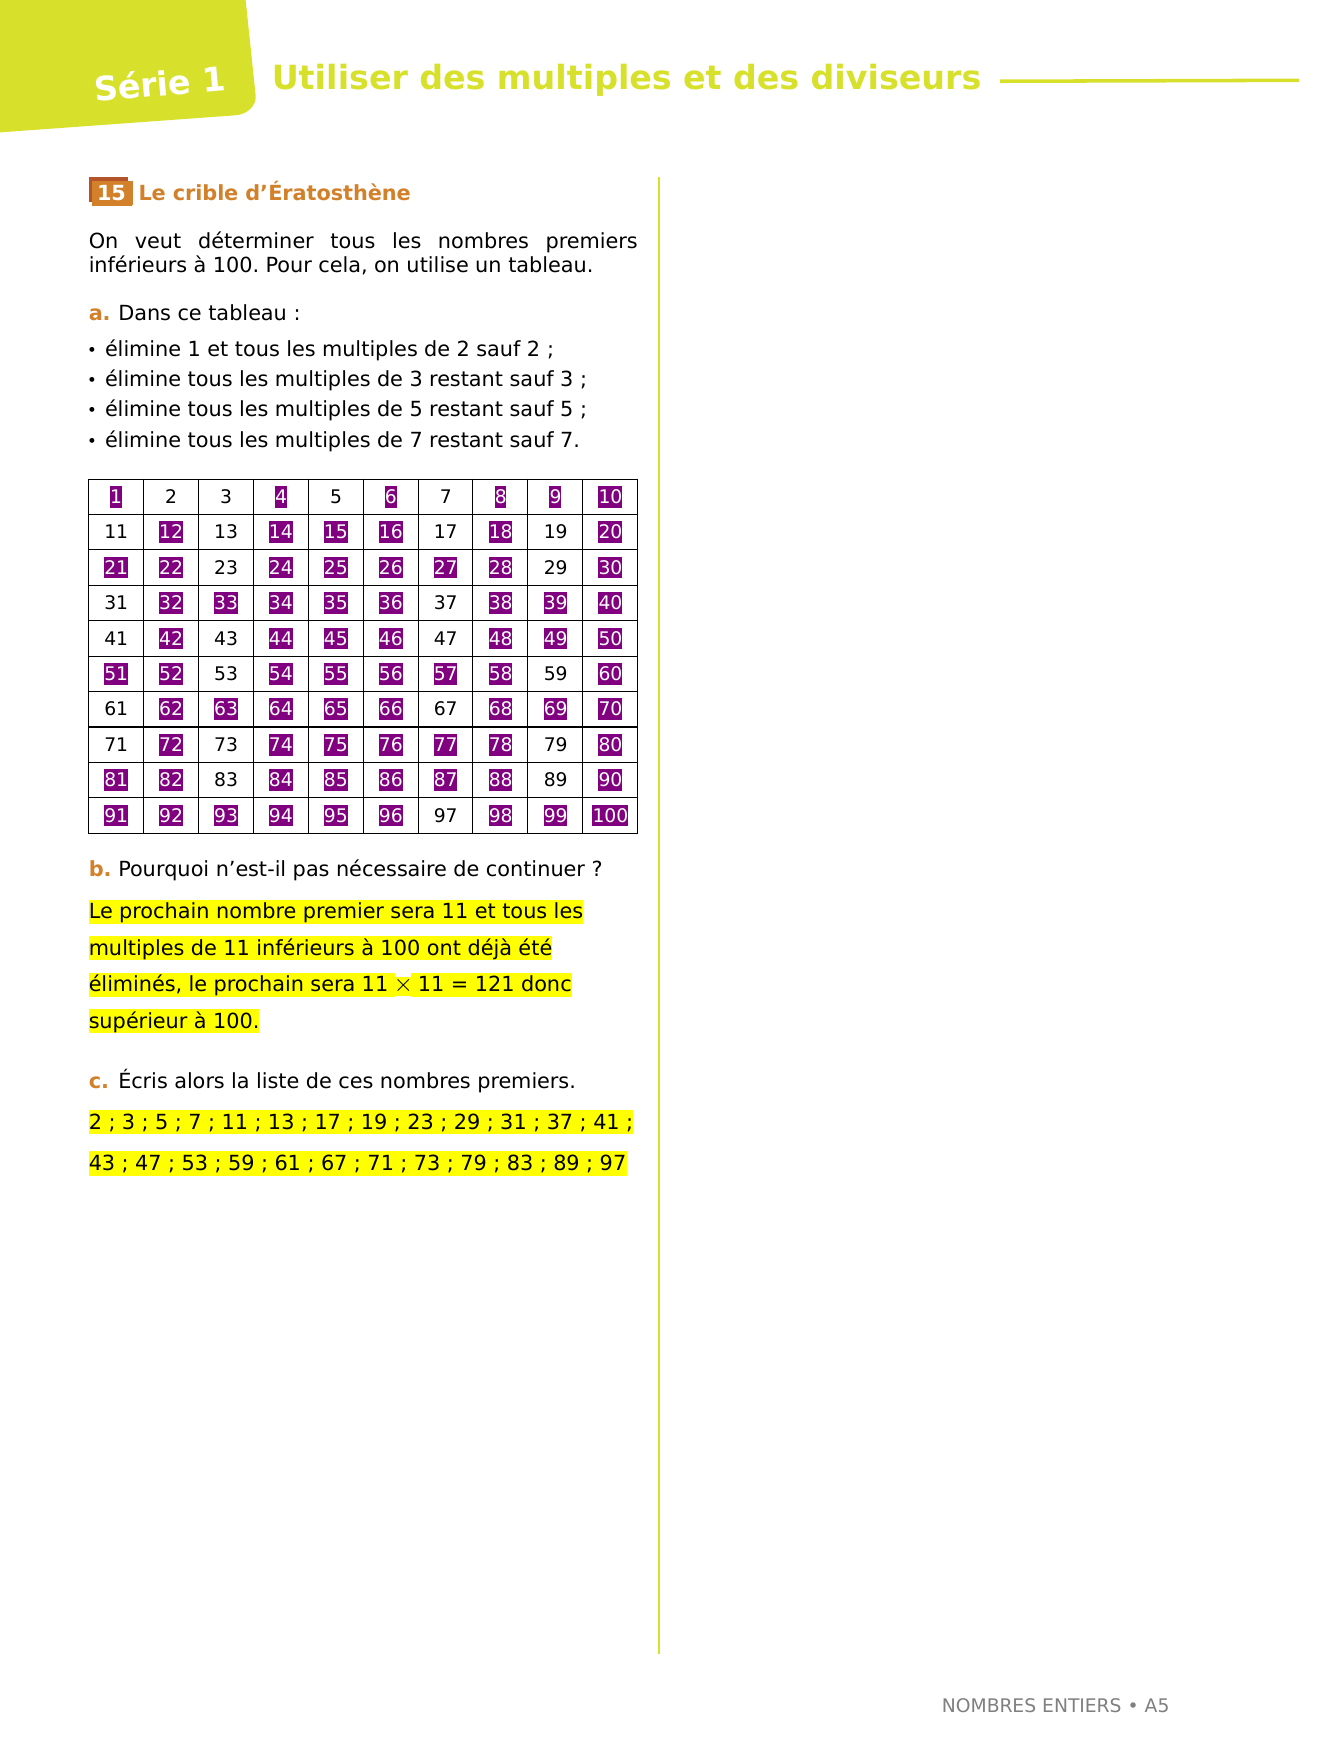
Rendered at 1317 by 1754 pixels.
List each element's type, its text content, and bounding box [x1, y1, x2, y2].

subtitle Le prochain nombre premier sera 11 et tous les multiples de 11 inférieurs à 100 ont déjà été éliminés, le prochain sera 11  11 = 121 donc supérieur à 100. [88, 900, 632, 1033]
table_cell 11 [89, 515, 143, 549]
table_cell 71 [89, 728, 143, 762]
table_cell 78 [473, 728, 527, 762]
table_cell 41 [89, 621, 143, 656]
table_cell 96 [364, 798, 418, 833]
table_cell 52 [144, 657, 198, 691]
table_cell 25 [309, 550, 363, 585]
table_cell 94 [254, 798, 308, 833]
table_header 9 [528, 480, 582, 514]
table_cell 21 [89, 550, 143, 585]
table_cell 14 [254, 515, 308, 549]
table_header 5 [309, 480, 363, 514]
table_cell 75 [309, 728, 363, 762]
table_cell 68 [473, 692, 527, 726]
table_cell 47 [419, 621, 472, 656]
table_cell 46 [364, 621, 418, 656]
table_cell 28 [473, 550, 527, 585]
list élimine tous les multiples de 3 restant sauf 3 ; [88, 367, 638, 392]
table_header 7 [419, 480, 472, 514]
table_cell 26 [364, 550, 418, 585]
table_cell 30 [583, 550, 637, 585]
table_cell 91 [89, 798, 143, 833]
table_cell 70 [583, 692, 637, 726]
table_cell 34 [254, 586, 308, 620]
table_cell 88 [473, 763, 527, 797]
table_cell 82 [144, 763, 198, 797]
table_header 10 [583, 480, 637, 514]
table_cell 55 [309, 657, 363, 691]
table_cell 36 [364, 586, 418, 620]
table_cell 31 [89, 586, 143, 620]
table_cell 81 [89, 763, 143, 797]
table_cell 53 [199, 657, 253, 691]
list élimine tous les multiples de 7 restant sauf 7. [88, 428, 638, 452]
list On veut déterminer tous les nombres premiers inférieurs à 100. Pour cela, on utilise un tableau. [88, 229, 638, 277]
table_cell 45 [309, 621, 363, 656]
table_cell 18 [473, 515, 527, 549]
table_header 3 [199, 480, 253, 514]
list Écris alors la liste de ces nombres premiers. [88, 1069, 638, 1093]
table_cell 61 [89, 692, 143, 726]
table_cell 67 [419, 692, 472, 726]
table_cell 59 [528, 657, 582, 691]
table_cell 100 [583, 798, 637, 833]
table_cell 97 [419, 798, 472, 833]
table_cell 86 [364, 763, 418, 797]
table_cell 90 [583, 763, 637, 797]
table_cell 23 [199, 550, 253, 585]
table_cell 50 [583, 621, 637, 656]
table_header 2 [144, 480, 198, 514]
table_cell 12 [144, 515, 198, 549]
table_cell 56 [364, 657, 418, 691]
list élimine tous les multiples de 5 restant sauf 5 ; [88, 397, 638, 422]
table_cell 98 [473, 798, 527, 833]
table_cell 42 [144, 621, 198, 656]
table_cell 40 [583, 586, 637, 620]
list élimine 1 et tous les multiples de 2 sauf 2 ; [88, 337, 638, 361]
table_cell 35 [309, 586, 363, 620]
table_cell 89 [528, 763, 582, 797]
table_cell 92 [144, 798, 198, 833]
table_cell 57 [419, 657, 472, 691]
table_cell 72 [144, 728, 198, 762]
list Dans ce tableau : [88, 301, 638, 325]
table_cell 84 [254, 763, 308, 797]
table_cell 39 [528, 586, 582, 620]
table_cell 13 [199, 515, 253, 549]
table_cell 69 [528, 692, 582, 726]
table_cell 19 [528, 515, 582, 549]
table_cell 87 [419, 763, 472, 797]
table_cell 17 [419, 515, 472, 549]
table_header 6 [364, 480, 418, 514]
list Pourquoi n’est‑il pas nécessaire de continuer ? [88, 857, 638, 882]
table_cell 85 [309, 763, 363, 797]
table_cell 54 [254, 657, 308, 691]
table_cell 62 [144, 692, 198, 726]
table_cell 79 [528, 728, 582, 762]
table_cell 51 [89, 657, 143, 691]
table_cell 37 [419, 586, 472, 620]
table_cell 73 [199, 728, 253, 762]
table_cell 76 [364, 728, 418, 762]
table_cell 24 [254, 550, 308, 585]
subtitle Le crible d’Ératosthène [128, 177, 638, 205]
table_cell 16 [364, 515, 418, 549]
table_cell 77 [419, 728, 472, 762]
table_cell 93 [199, 798, 253, 833]
table_cell 29 [528, 550, 582, 585]
table_cell 63 [199, 692, 253, 726]
table_cell 22 [144, 550, 198, 585]
table_cell 27 [419, 550, 472, 585]
table_cell 80 [583, 728, 637, 762]
table_cell 95 [309, 798, 363, 833]
table_cell 64 [254, 692, 308, 726]
table_cell 65 [309, 692, 363, 726]
table_cell 58 [473, 657, 527, 691]
table_cell 44 [254, 621, 308, 656]
table_cell 20 [583, 515, 637, 549]
table_cell 49 [528, 621, 582, 656]
table_header 4 [254, 480, 308, 514]
table_cell 15 [309, 515, 363, 549]
table_cell 99 [528, 798, 582, 833]
table_cell 38 [473, 586, 527, 620]
table_cell 74 [254, 728, 308, 762]
table_cell 43 [199, 621, 253, 656]
table_cell 48 [473, 621, 527, 656]
table_cell 33 [199, 586, 253, 620]
table_header 8 [473, 480, 527, 514]
table_cell 66 [364, 692, 418, 726]
table_cell 60 [583, 657, 637, 691]
table_header 1 [89, 480, 143, 514]
table_cell 32 [144, 586, 198, 620]
table_cell 83 [199, 763, 253, 797]
text 2 ; 3 ; 5 ; 7 ; 11 ; 13 ; 17 ; 19 ; 23 ; 29 ; 31 ; 37 ; 41 ; 43 ; 47 ; 53 ; 59 ; 61 ; 67 ; 71 ; 73 ; 79 ; 83 ; 89 ; 97 [88, 1093, 638, 1176]
